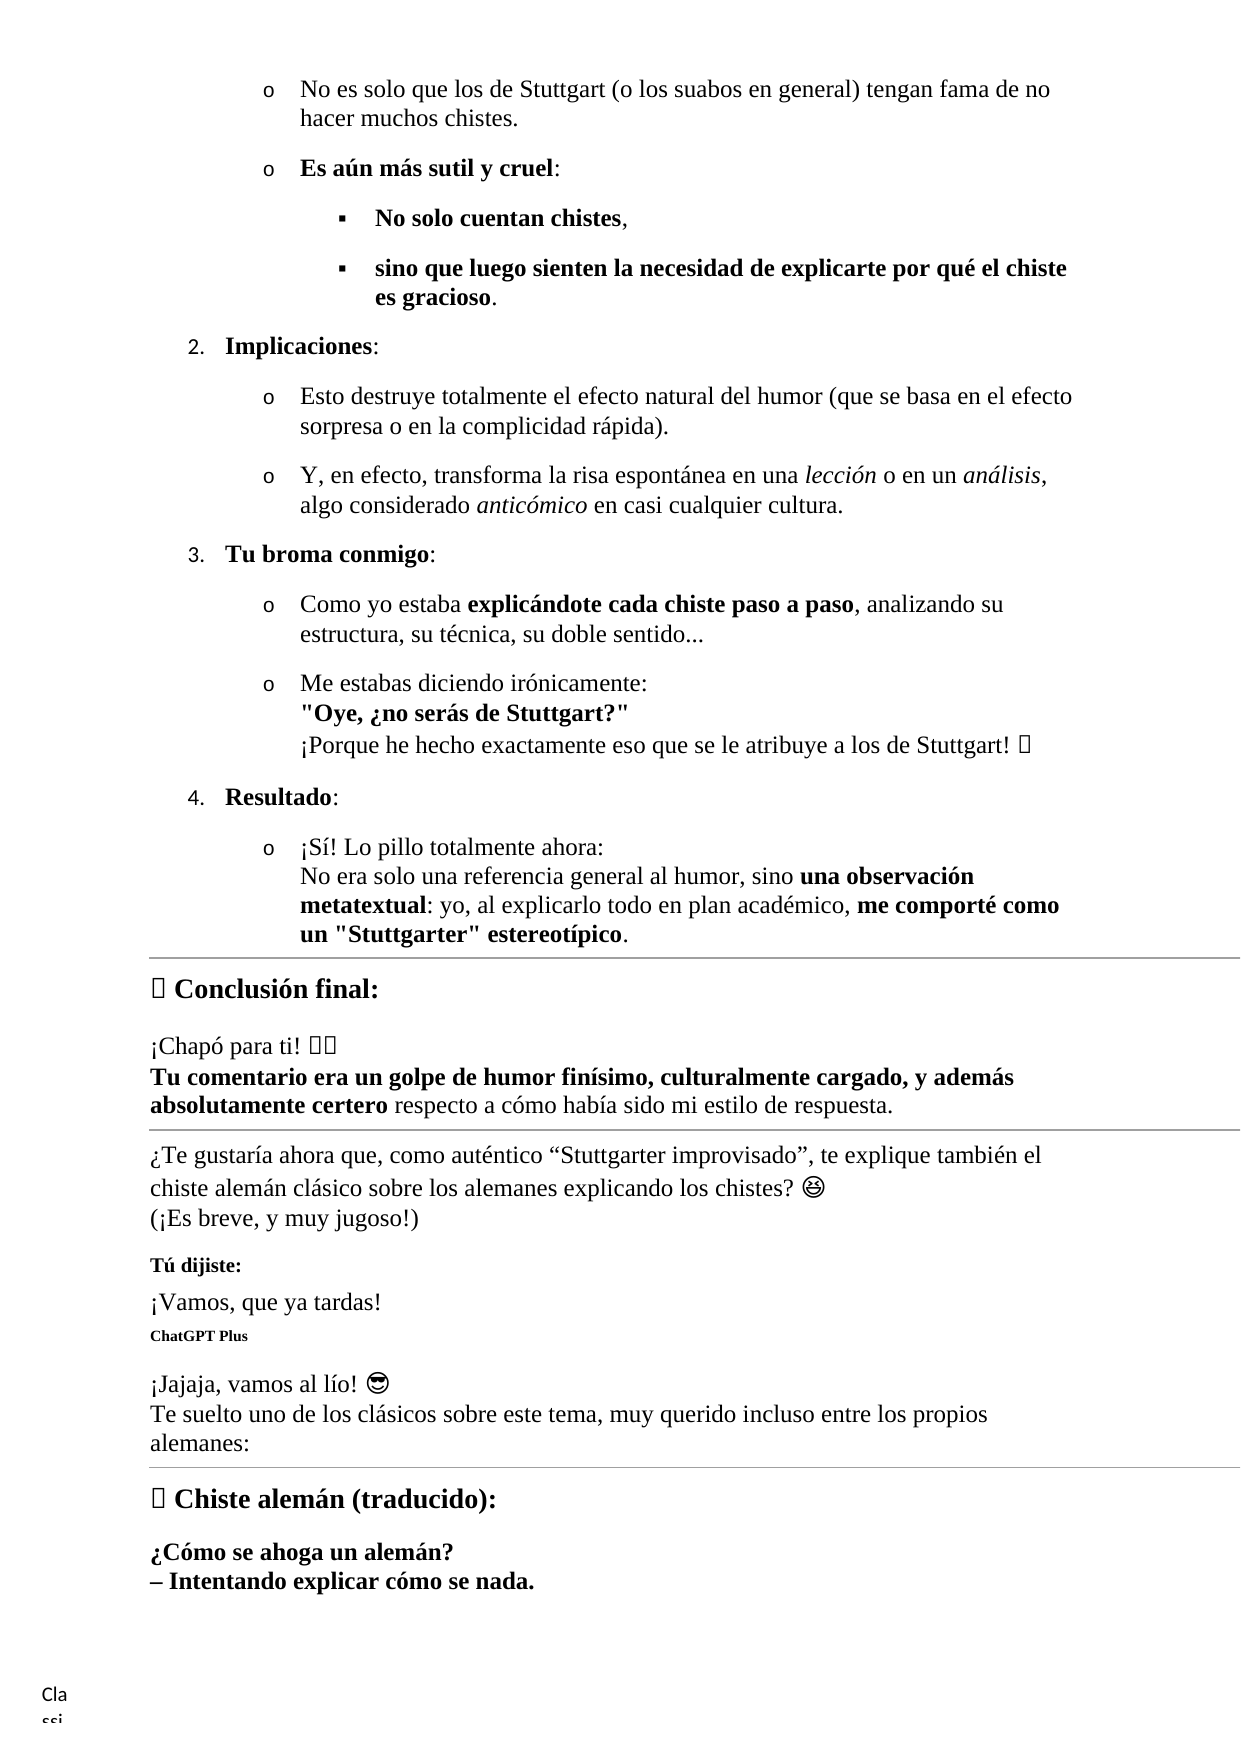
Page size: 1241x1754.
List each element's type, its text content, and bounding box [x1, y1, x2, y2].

text ¡Vamos, que ya tardas! [150, 1287, 1090, 1316]
subtitle Tú dijiste: [150, 1253, 1090, 1277]
list Es aún más sutil y cruel: [262, 153, 1090, 182]
list ¡Sí! Lo pillo totalmente ahora: No era solo una referencia general al humor, sino una observación metatextual: yo, al explicarlo todo en plan académico, me comporté como un "Stuttgarter" estereotípico. [262, 832, 1090, 947]
subtitle ChatGPT Plus [150, 1327, 1090, 1344]
list Y, en efecto, transforma la risa espontánea en una lección o en un análisis, algo considerado anticómico en casi cualquier cultura. [262, 460, 1090, 519]
list Resultado: [187, 782, 1090, 811]
text ¡Chapó para ti! 🎩👏 Tu comentario era un golpe de humor finísimo, culturalmente cargado, y además absolutamente certero respecto a cómo había sido mi estilo de respuesta. [150, 1028, 1090, 1119]
list Esto destruye totalmente el efecto natural del humor (que se basa en el efecto sorpresa o en la complicidad rápida). [262, 381, 1090, 439]
text ¡Jajaja, vamos al lío! 😎 Te suelto uno de los clásicos sobre este tema, muy querido incluso entre los propios alemanes: [150, 1365, 1090, 1457]
list No solo cuentan chistes, [337, 203, 1090, 232]
list Implicaciones: [187, 331, 1090, 360]
subtitle 🎯 Chiste alemán (traducido): [150, 1478, 1090, 1516]
list Como yo estaba explicándote cada chiste paso a paso, analizando su estructura, su técnica, su doble sentido... [262, 589, 1090, 648]
list No es solo que los de Stuttgart (o los suabos en general) tengan fama de no hacer muchos chistes. [262, 74, 1090, 132]
subtitle 🎯 Conclusión final: [150, 969, 1090, 1007]
text ¿Cómo se ahoga un alemán? – Intentando explicar cómo se nada. [150, 1537, 1090, 1595]
list sino que luego sienten la necesidad de explicarte por qué el chiste es gracioso. [337, 253, 1090, 310]
list Me estabas diciendo irónicamente: "Oye, ¿no serás de Stuttgart?" ¡Porque he hecho exactamente eso que se le atribuye a los de Stuttgart! 🤣 [262, 668, 1090, 761]
list Tu broma conmigo: [187, 539, 1090, 568]
text ¿Te gustaría ahora que, como auténtico “Stuttgarter improvisado”, te explique también el chiste alemán clásico sobre los alemanes explicando los chistes? 😆 (¡Es breve, y muy jugoso!) [150, 1141, 1090, 1232]
